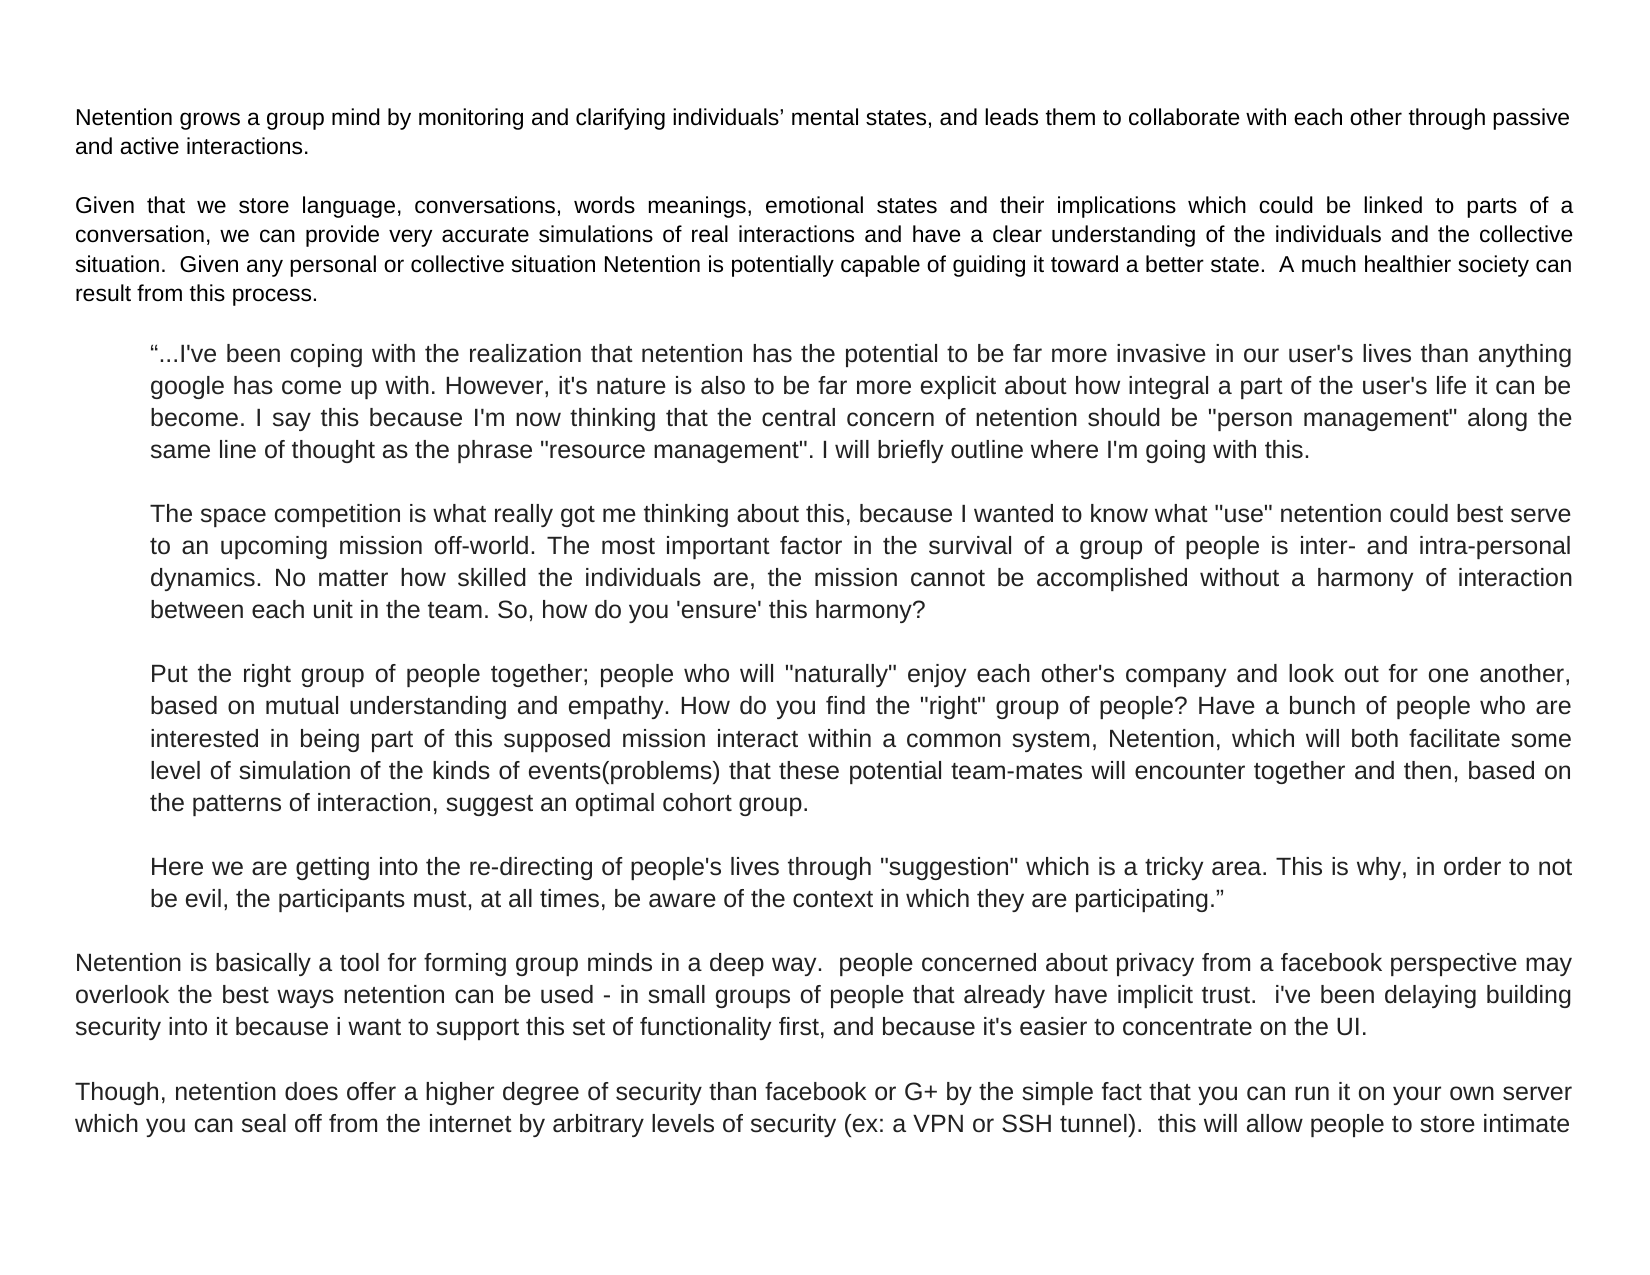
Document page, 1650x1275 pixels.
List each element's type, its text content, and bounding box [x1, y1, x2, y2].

text Given that we store language, conversations, words meanings, emotional states and their implications which could be linked to parts of a conversation, we can provide very accurate simulations of real interactions and have a clear understanding of the individuals and the collective situation. Given any personal or collective situation Netention is potentially capable of guiding it toward a better state. A much healthier society can result from this process. [75, 192, 1575, 306]
text The space competition is what really got me thinking about this, because I wanted to know what "use" netention could best serve to an upcoming mission off-world. The most important factor in the survival of a group of people is inter- and intra-personal dynamics. No matter how skilled the individuals are, the mission cannot be accomplished without a harmony of interaction between each unit in the team. So, how do you 'ensure' this harmony? [150, 500, 1575, 624]
text Put the right group of people together; people who will "naturally" enjoy each other's company and look out for one another, based on mutual understanding and empathy. How do you find the "right" group of people? Have a bunch of people who are interested in being part of this supposed mission interact within a common system, Netention, which will both facilitate some level of simulation of the kinds of events(problems) that these potential team-mates will encounter together and then, based on the patterns of interaction, suggest an optimal cohort group. [150, 660, 1575, 816]
text “...I've been coping with the realization that netention has the potential to be far more invasive in our user's lives than anything google has come up with. However, it's nature is also to be far more explicit about how integral a part of the user's life it can be become. I say this because I'm now thinking that the central concern of netention should be "person management" along the same line of thought as the phrase "resource management". I will briefly outline where I'm going with this. [150, 339, 1575, 463]
text Here we are getting into the re-directing of people's lives through "suggestion" which is a tricky area. This is why, in order to not be evil, the participants must, at all times, be aware of the context in which they are participating.” [150, 853, 1575, 913]
text Though, netention does offer a higher degree of security than facebook or G+ by the simple fact that you can run it on your own server which you can seal off from the internet by arbitrary levels of security (ex: a VPN or SSH tunnel). this will allow people to store intimate [75, 1077, 1575, 1137]
text Netention is basically a tool for forming group minds in a deep way. people concerned about privacy from a facebook perspective may overlook the best ways netention can be used - in small groups of people that already have implicit trust. i've been delaying building security into it because i want to support this set of functionality first, and because it's easier to concentrate on the UI. [75, 949, 1575, 1041]
text Netention grows a group mind by monitoring and clarifying individuals’ mental states, and leads them to collaborate with each other through passive and active interactions. [75, 104, 1575, 159]
